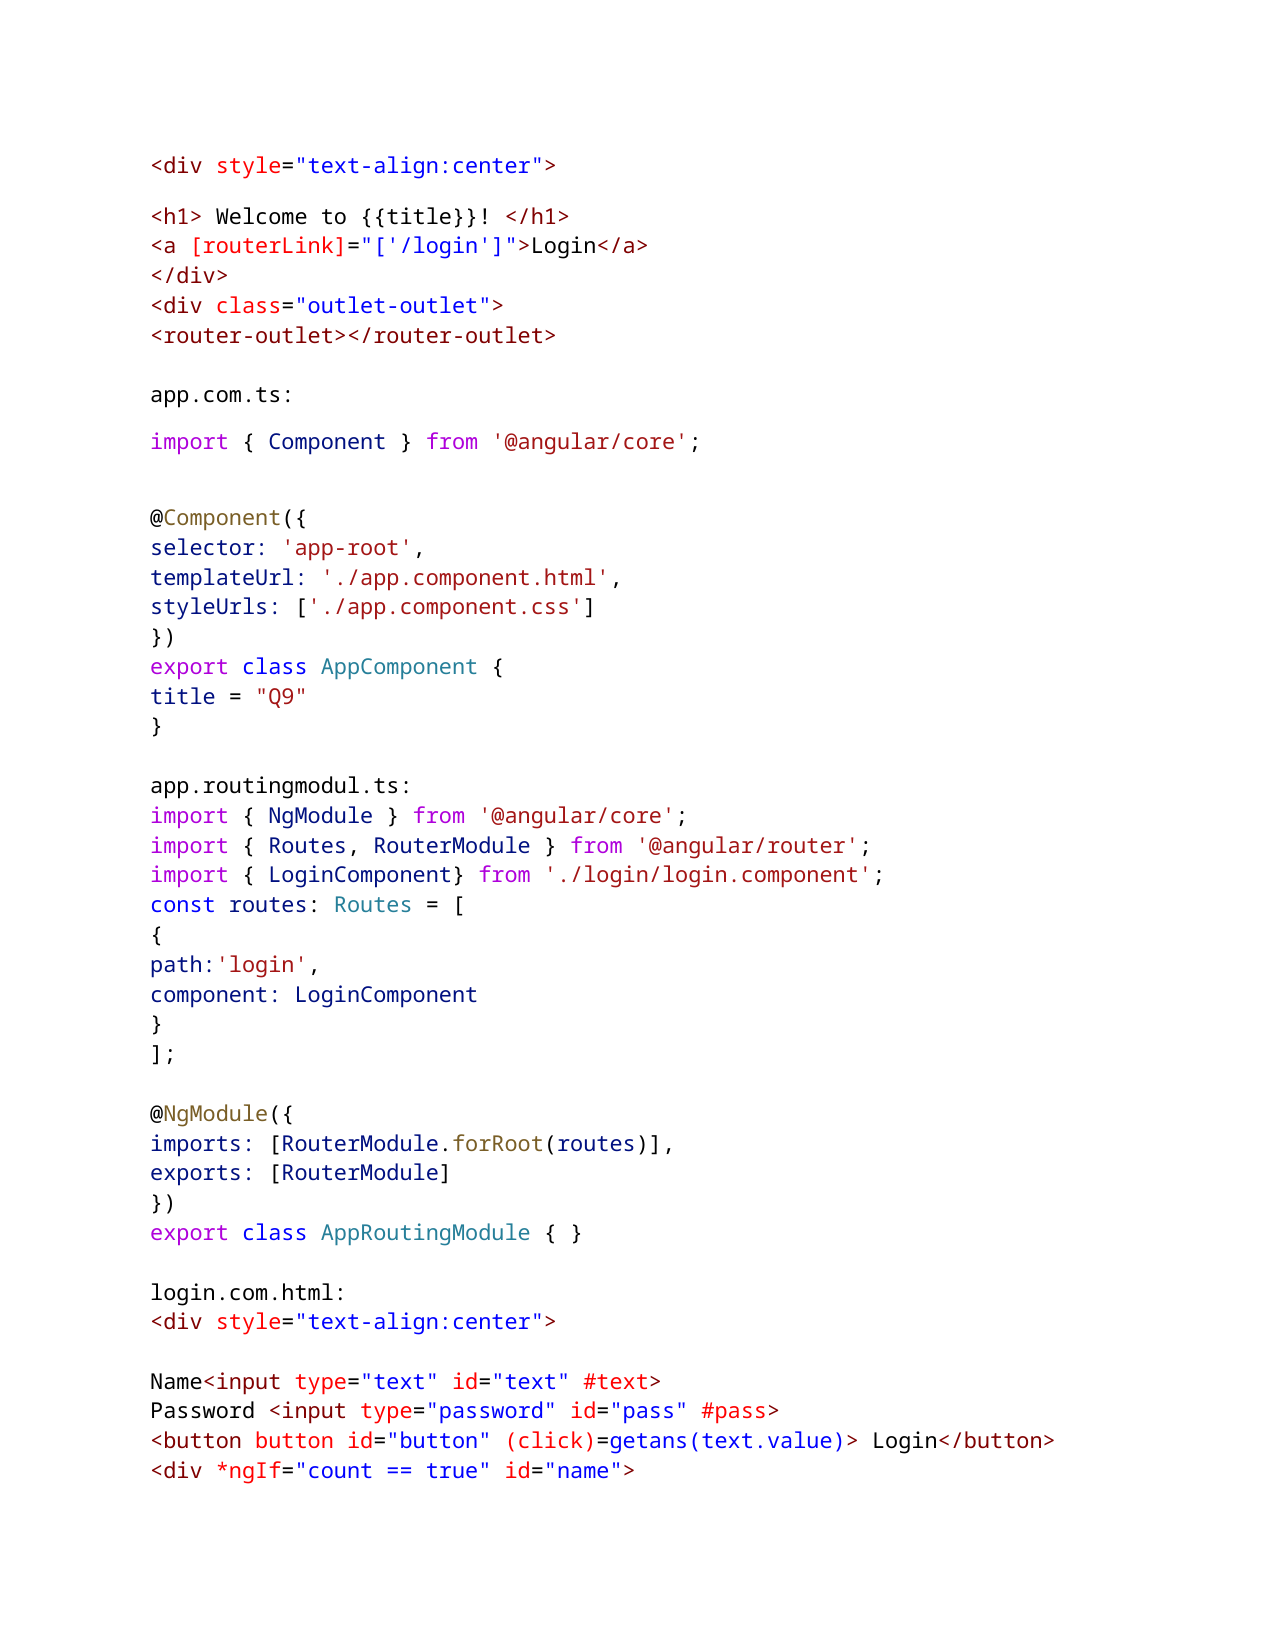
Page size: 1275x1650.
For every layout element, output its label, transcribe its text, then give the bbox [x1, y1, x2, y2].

text @NgModule({ [150, 1098, 1125, 1127]
text app.routingmodul.ts: [150, 770, 1125, 800]
text <div style="text-align:center"> [150, 150, 1125, 180]
text styleUrls: ['./app.component.css'] [150, 591, 1125, 621]
text export class AppComponent { [150, 651, 1125, 681]
text component: LoginComponent [150, 979, 1125, 1008]
text import { Component } from '@angular/core'; [150, 426, 1125, 456]
text path:'login', [150, 949, 1125, 979]
text @Component({ [150, 502, 1125, 532]
text const routes: Routes = [ [150, 889, 1125, 919]
text exports: [RouterModule] [150, 1157, 1125, 1187]
text import { Routes, RouterModule } from '@angular/router'; [150, 830, 1125, 859]
text }) [150, 621, 1125, 651]
text } [150, 711, 1125, 740]
text ]; [150, 1038, 1125, 1068]
text login.com.html: [150, 1276, 1125, 1306]
text } [150, 1008, 1125, 1038]
text }) [150, 1187, 1125, 1217]
text app.com.ts: [150, 349, 1125, 409]
text <h1> Welcome to {{title}}! </h1> [150, 201, 1125, 230]
text import { LoginComponent} from './login/login.component'; [150, 859, 1125, 889]
text </div> [150, 260, 1125, 290]
text <router-outlet></router-outlet> [150, 320, 1125, 349]
text import { NgModule } from '@angular/core'; [150, 800, 1125, 830]
text templateUrl: './app.component.html', [150, 562, 1125, 591]
text imports: [RouterModule.forRoot(routes)], [150, 1127, 1125, 1157]
text Password <input type="password" id="pass" #pass> [150, 1396, 1125, 1425]
text { [150, 919, 1125, 949]
text <button button id="button" (click)=getans(text.value)> Login</button> [150, 1425, 1125, 1455]
text <div style="text-align:center"> [150, 1306, 1125, 1336]
text title = "Q9" [150, 681, 1125, 711]
text <a [routerLink]="['/login']">Login</a> [150, 230, 1125, 260]
text <div class="outlet-outlet"> [150, 290, 1125, 320]
text Name<input type="text" id="text" #text> [150, 1366, 1125, 1396]
text <div *ngIf="count == true" id="name"> [150, 1455, 1125, 1485]
text export class AppRoutingModule { } [150, 1217, 1125, 1247]
text selector: 'app-root', [150, 532, 1125, 562]
